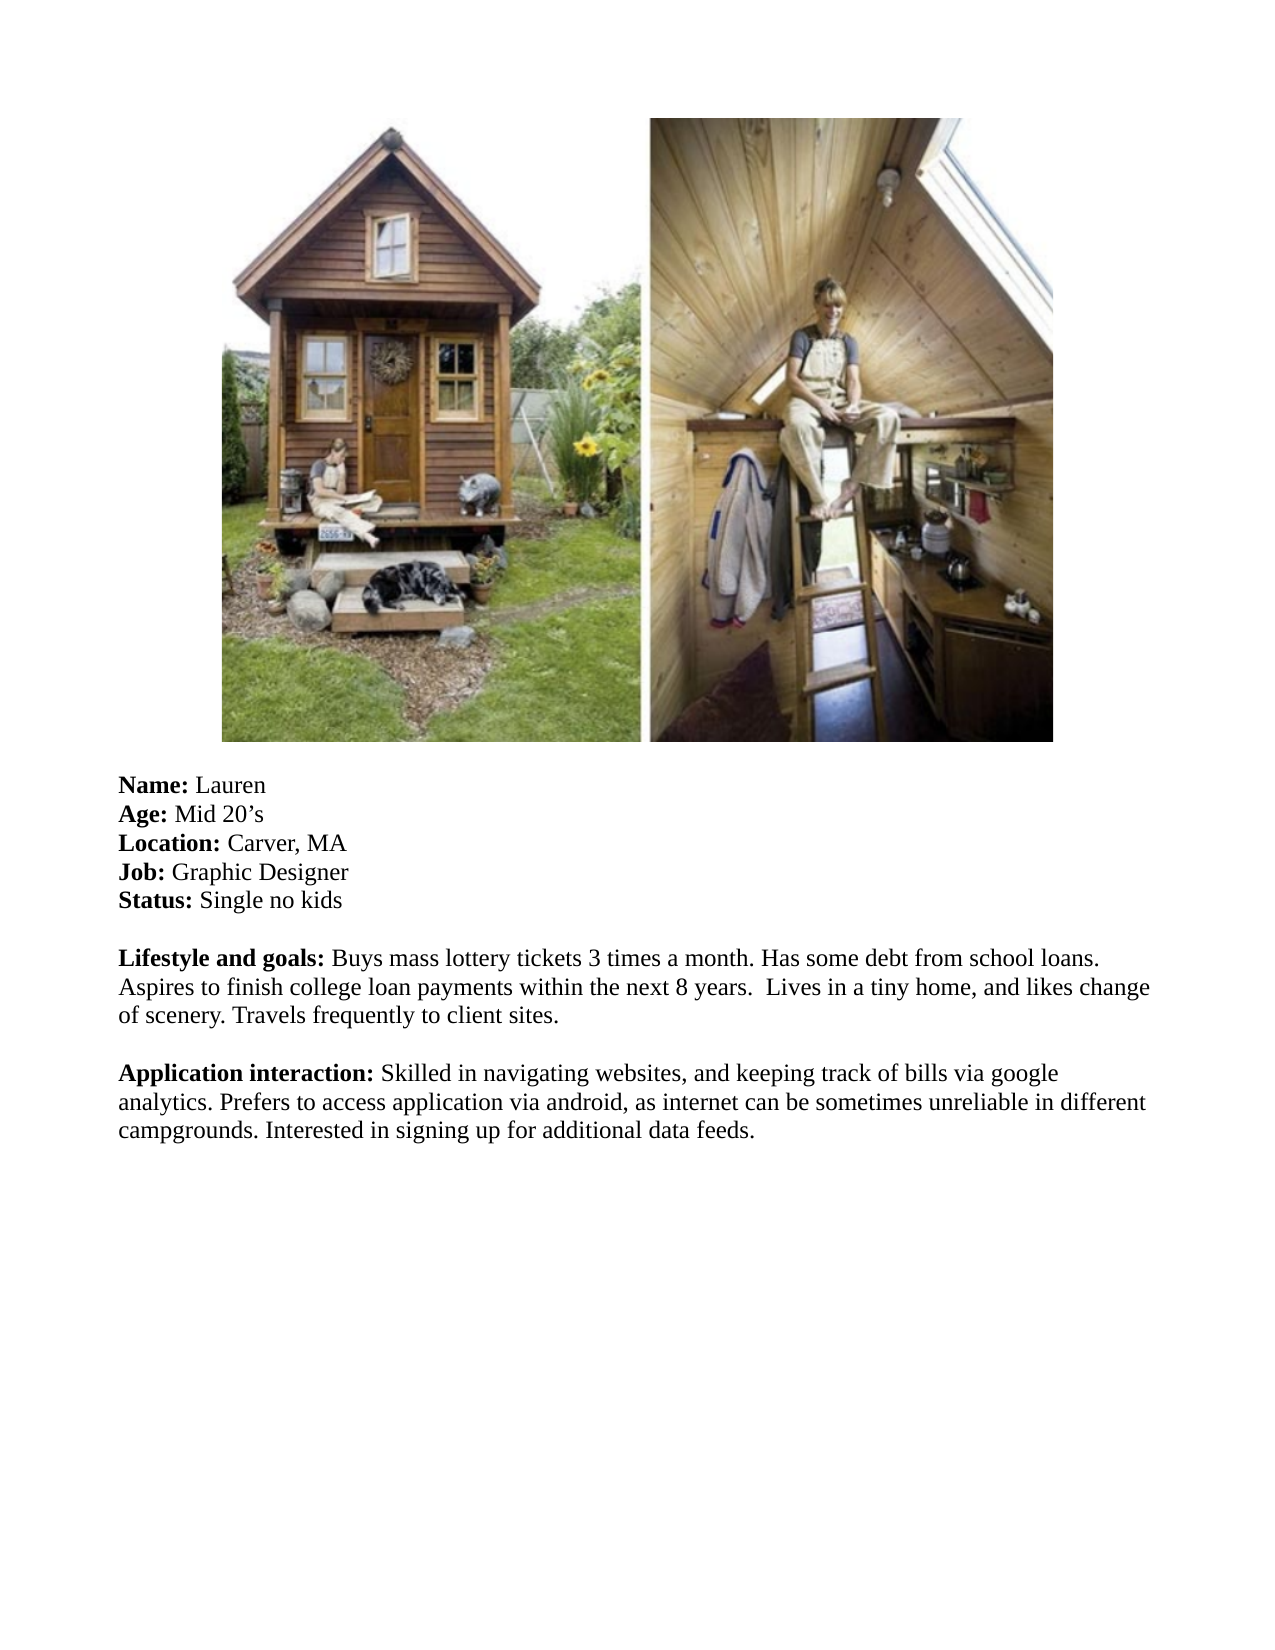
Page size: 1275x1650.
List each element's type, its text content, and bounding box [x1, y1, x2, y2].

text Location: Carver, MA [118, 828, 1157, 857]
text Age: Mid 20’s [118, 799, 1157, 828]
text Name: Lauren [118, 771, 1157, 799]
text Status: Single no kids [118, 886, 1157, 914]
text Lifestyle and goals: Buys mass lottery tickets 3 times a month. Has some debt from school loans. Aspires to finish college loan payments within the next 8 years. Lives in a tiny home, and likes change of scenery. Travels frequently to client sites. [118, 943, 1157, 1029]
text Application interaction: Skilled in navigating websites, and keeping track of bills via google analytics. Prefers to access application via android, as internet can be sometimes unreliable in different campgrounds. Interested in signing up for additional data feeds. [118, 1058, 1157, 1144]
picture [221, 118, 1054, 742]
text Job: Graphic Designer [118, 857, 1157, 886]
